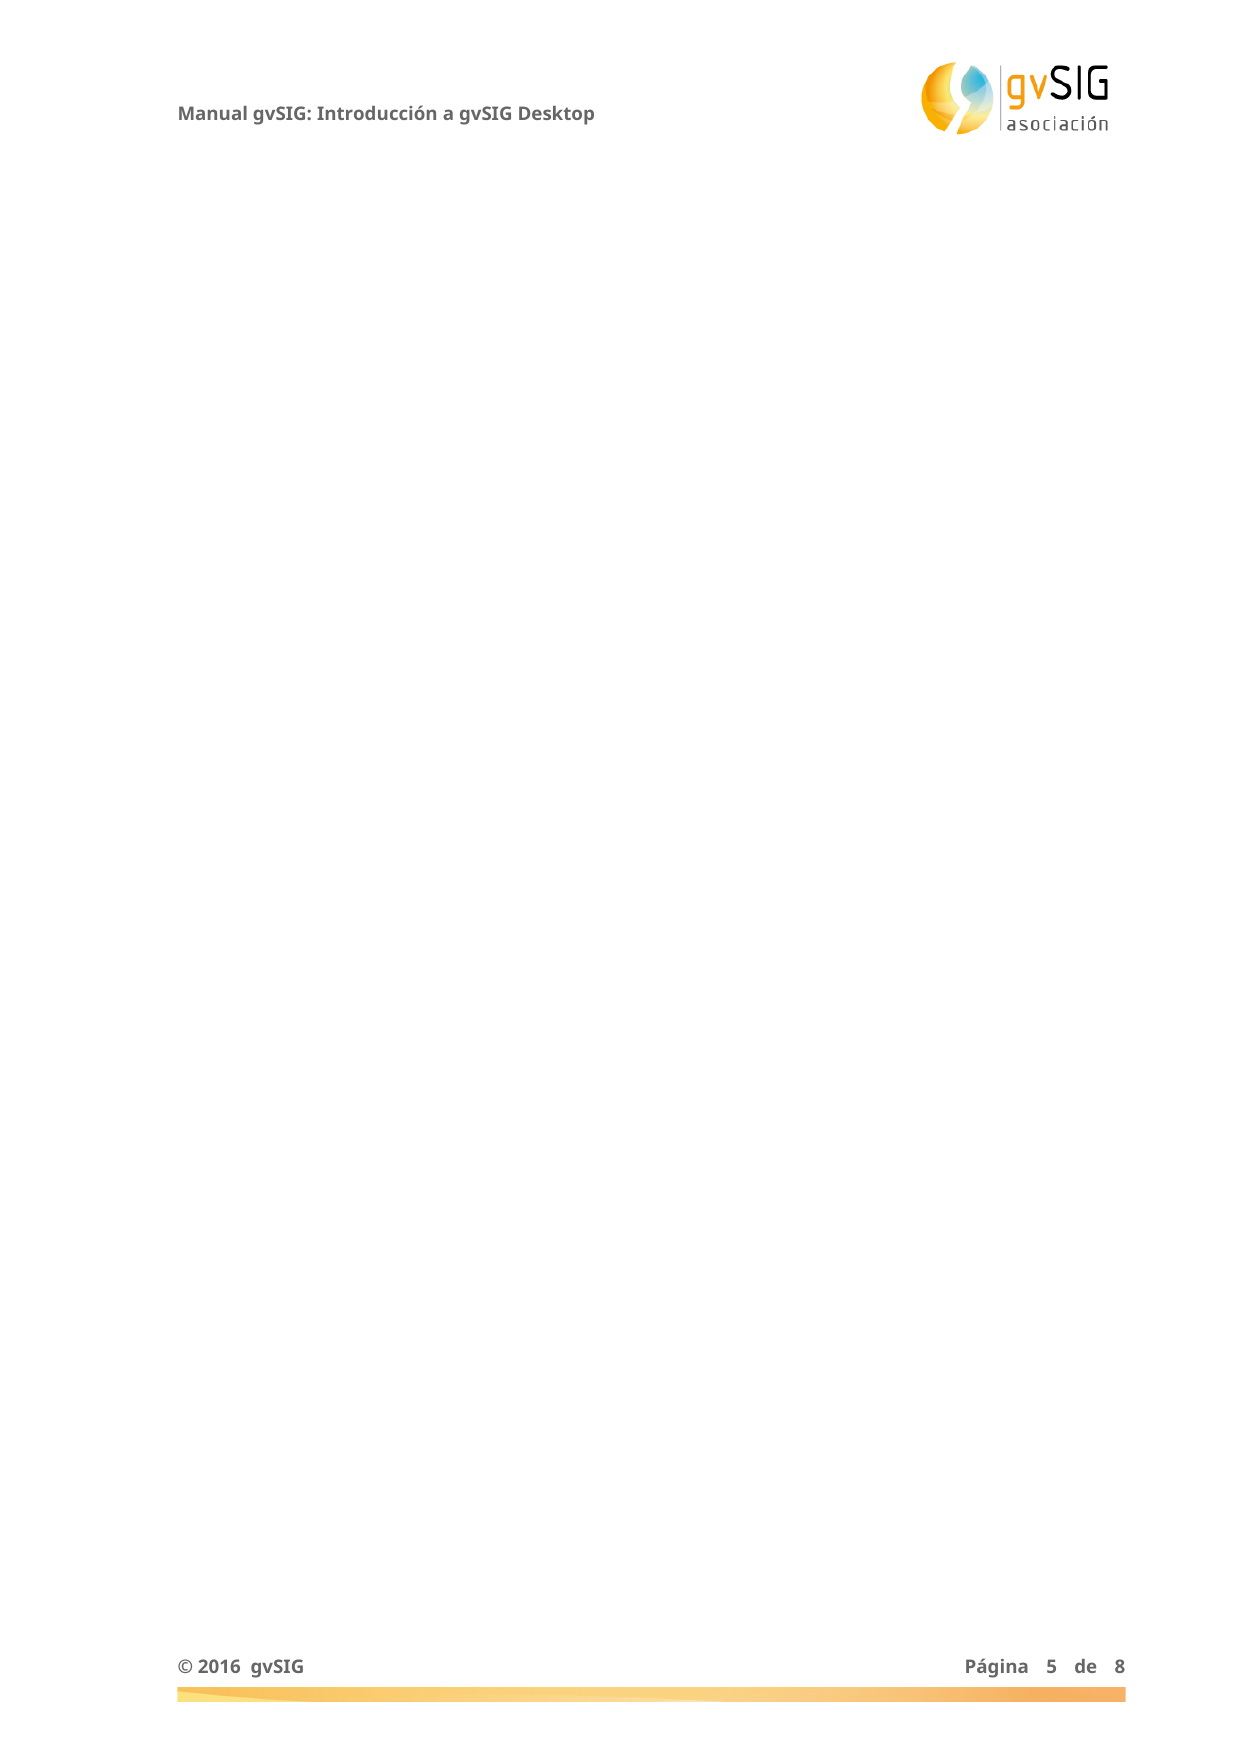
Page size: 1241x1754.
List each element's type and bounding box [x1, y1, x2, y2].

picture [902, 47, 1122, 148]
picture [177, 1687, 1126, 1702]
